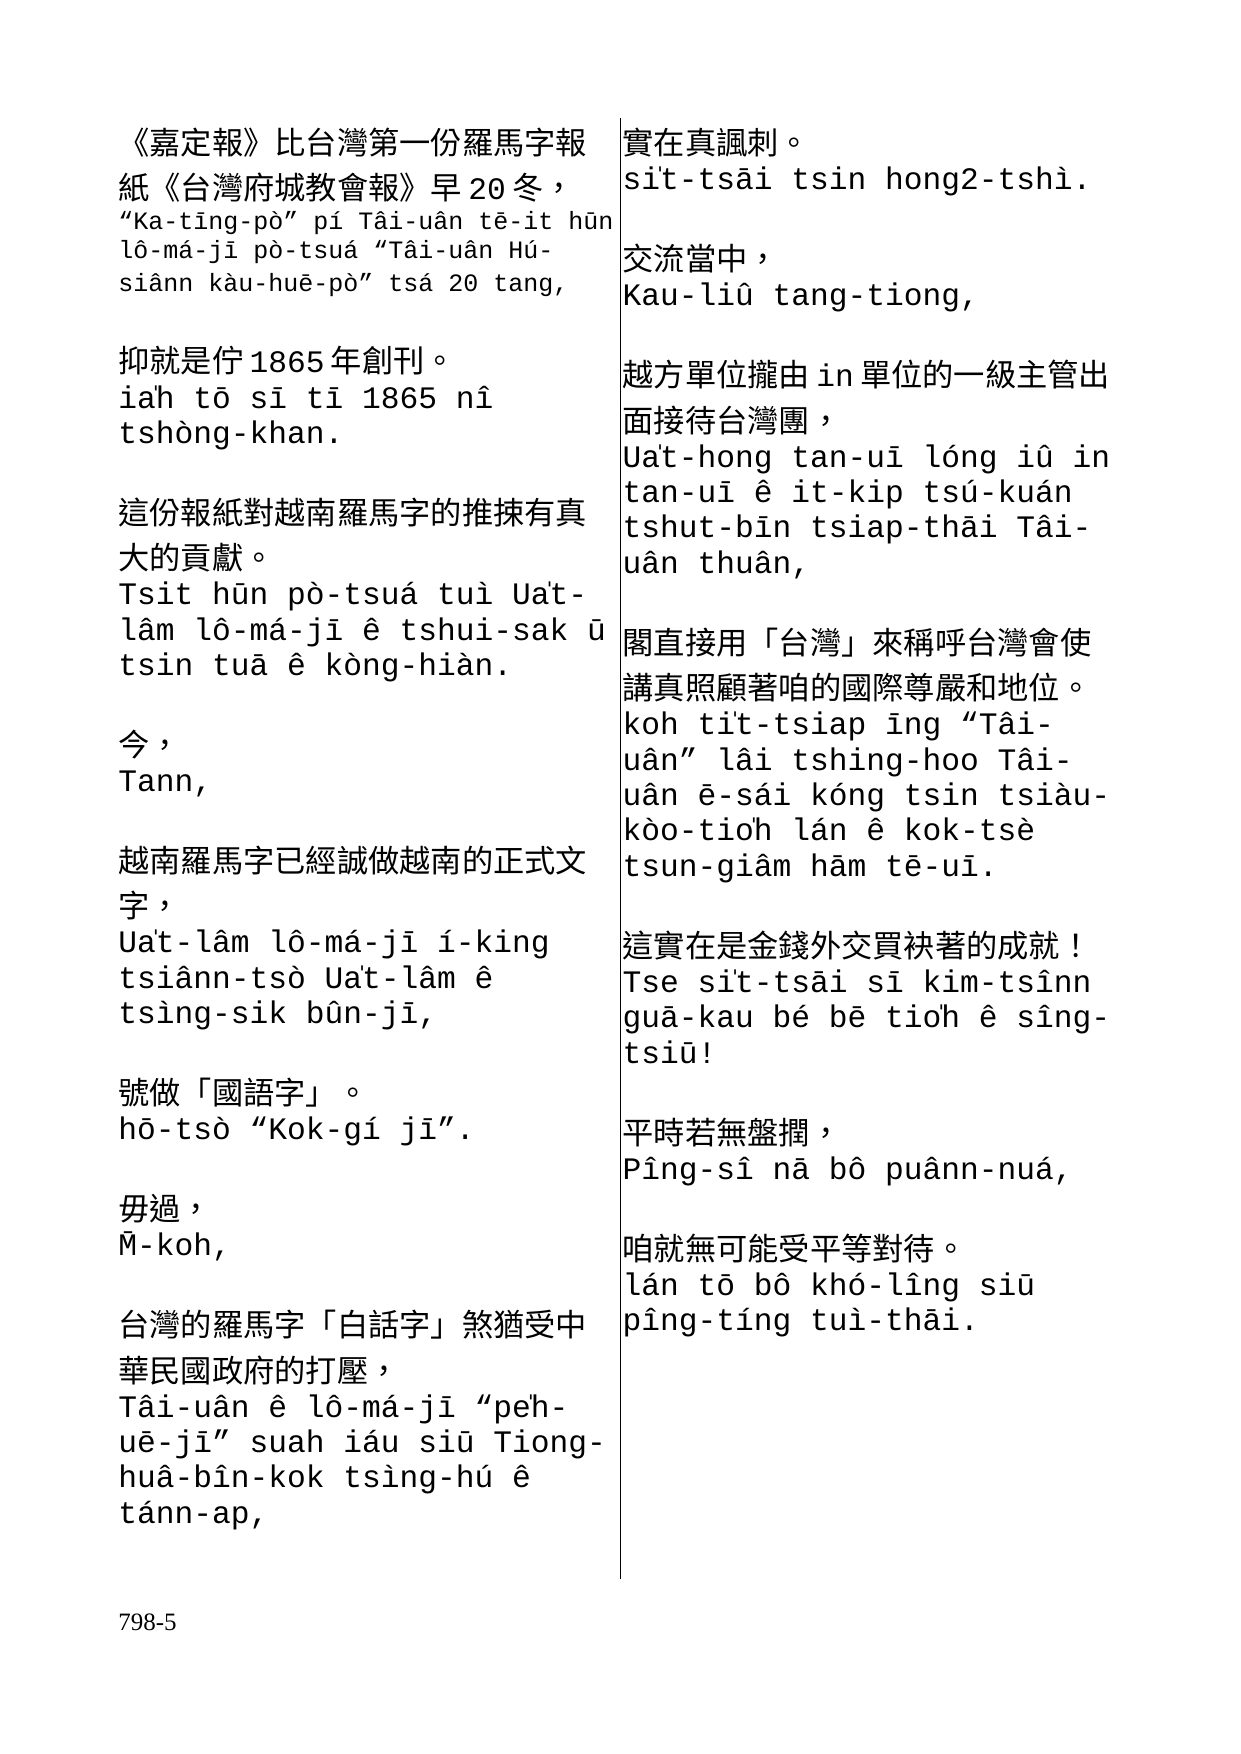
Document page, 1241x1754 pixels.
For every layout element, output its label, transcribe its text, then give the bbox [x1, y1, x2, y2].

text Pîng-sî nā bô puânn-nuá, [622, 1153, 1122, 1188]
text 抑就是佇1865年創刊。 [118, 336, 618, 382]
text Tsit hūn pò-tsuá tuì Ua̍t-lâm lô-má-jī ê tshui-sak ū tsin tuā ê kòng-hiàn. [118, 579, 618, 685]
text 交流當中， [622, 234, 1122, 279]
text 越南羅馬字已經誠做越南的正式文字， [118, 836, 618, 927]
text 咱就無可能受平等對待。 [622, 1224, 1122, 1269]
text Tâi-uân ê lô-má-jī “pe̍h-uē-jī” suah iáu siū Tiong-huâ-bîn-kok tsìng-hú ê tánn-ap, [118, 1391, 618, 1533]
text 毋過， [118, 1184, 618, 1230]
text hō-tsò “Kok-gí jī”. [118, 1114, 618, 1149]
text Ua̍t-lâm lô-má-jī í-king tsiânn-tsò Ua̍t-lâm ê tsìng-sik bûn-jī, [118, 927, 618, 1033]
text 這份報紙對越南羅馬字的推捒有真大的貢獻。 [118, 488, 618, 579]
text 今， [118, 720, 618, 766]
text 越方單位攏由in單位的一級主管出面接待台灣團， [622, 350, 1122, 441]
text 平時若無盤撋， [622, 1108, 1122, 1153]
text koh ti̍t-tsiap īng “Tâi-uân” lâi tshing-hoo Tâi-uân ē-sái kóng tsin tsiàu-kòo-tio̍h lán ê kok-tsè tsun-giâm hām tē-uī. [622, 708, 1122, 886]
text M̄-koh, [118, 1230, 618, 1265]
text 《嘉定報》比台灣第一份羅馬字報紙《台灣府城教會報》早20冬， [118, 118, 618, 209]
text 號做「國語字」。 [118, 1068, 618, 1114]
text 台灣的羅馬字「白話字」煞猶受中華民國政府的打壓， [118, 1301, 618, 1391]
text si̍t-tsāi tsin hong2-tshì. [622, 163, 1122, 199]
text 這實在是金錢外交買袂著的成就！ [622, 921, 1122, 966]
text lán tō bô khó-lîng siū pîng-tíng tuì-thāi. [622, 1269, 1122, 1340]
text “Ka-tīng-pò” pí Tâi-uân tē-it hūn lô-má-jī pò-tsuá “Tâi-uân Hú-siânn kàu-huē-pò” tsá 20 tang, [118, 209, 618, 301]
text Ua̍t-hong tan-uī lóng iû in tan-uī ê it-kip tsú-kuán tshut-bīn tsiap-thāi Tâi-uân thuân, [622, 441, 1122, 583]
text Kau-liû tang-tiong, [622, 279, 1122, 315]
text ia̍h tō sī tī 1865 nî tshòng-khan. [118, 382, 618, 453]
text 實在真諷刺。 [622, 118, 1122, 163]
text Tse si̍t-tsāi sī kim-tsînn guā-kau bé bē tio̍h ê sîng-tsiū! [622, 966, 1122, 1072]
text Tann, [118, 766, 618, 801]
text 閣直接用「台灣」來稱呼台灣會使講真照顧著咱的國際尊嚴和地位。 [622, 618, 1122, 708]
